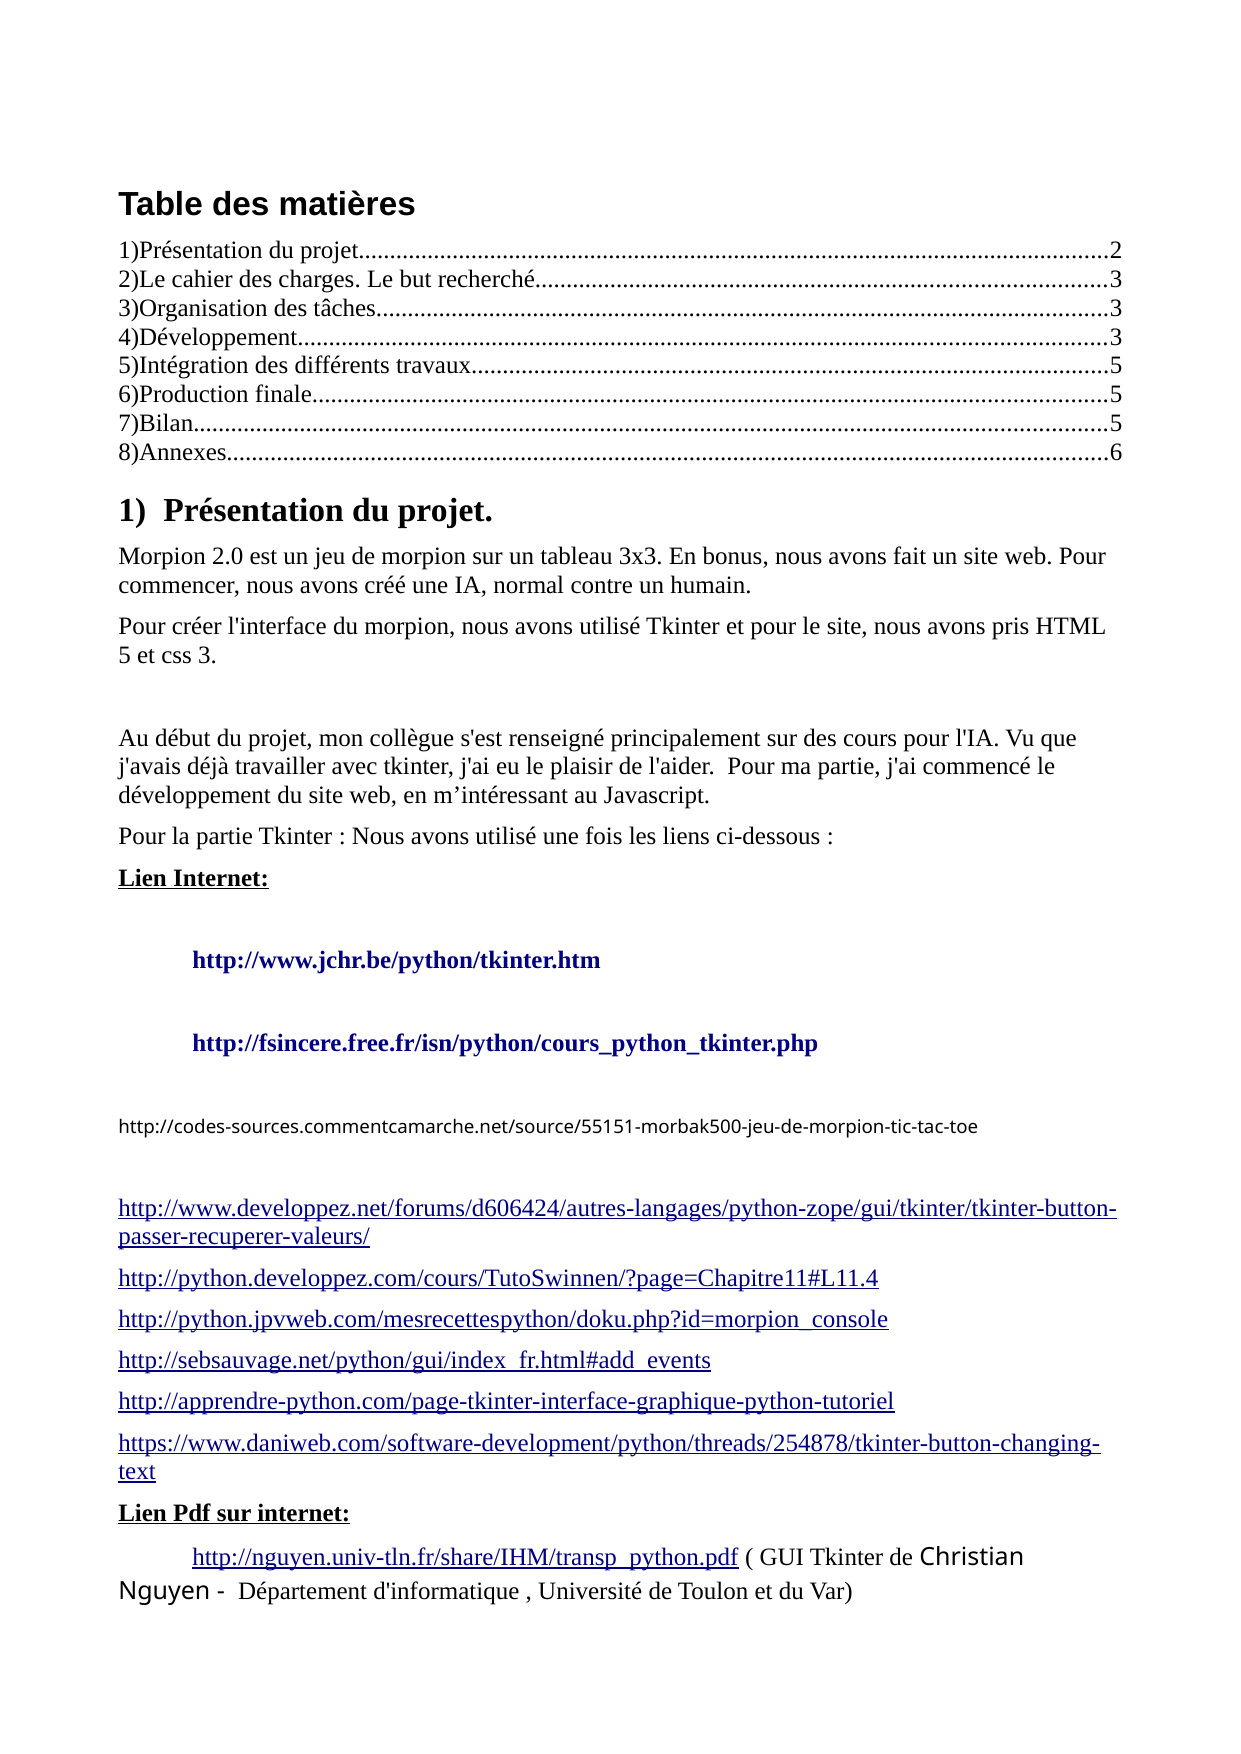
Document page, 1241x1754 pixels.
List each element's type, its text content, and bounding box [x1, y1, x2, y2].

text 4)Développement. 3 [118, 322, 1122, 350]
subtitle Présentation du projet. [118, 490, 1122, 529]
text http://nguyen.univ-tln.fr/share/IHM/transp_python.pdf ( GUI Tkinter de Christian Nguyen - Département d'informatique , Université de Toulon et du Var) [118, 1539, 1122, 1607]
text 1)Présentation du projet. 2 [118, 235, 1122, 264]
text http://www.jchr.be/python/tkinter.htm [118, 945, 1122, 974]
text Au début du projet, mon collègue s'est renseigné principalement sur des cours pour l'IA. Vu que j'avais déjà travailler avec tkinter, j'ai eu le plaisir de l'aider. Pour ma partie, j'ai commencé le développement du site web, en m’intéressant au Javascript. [118, 723, 1122, 809]
text http://apprendre-python.com/page-tkinter-interface-graphique-python-tutoriel [118, 1386, 1122, 1415]
text 2)Le cahier des charges. Le but recherché. 3 [118, 264, 1122, 293]
text 6)Production finale. 5 [118, 379, 1122, 408]
text Lien Internet: [118, 863, 1122, 891]
text http://fsincere.free.fr/isn/python/cours_python_tkinter.php [118, 1028, 1122, 1056]
text Pour créer l'interface du morpion, nous avons utilisé Tkinter et pour le site, nous avons pris HTML 5 et css 3. [118, 611, 1122, 669]
text http://python.jpvweb.com/mesrecettespython/doku.php?id=morpion_console [118, 1304, 1122, 1333]
text https://www.daniweb.com/software-development/python/threads/254878/tkinter-button-changing-text [118, 1428, 1122, 1485]
text 8)Annexes 6 [118, 437, 1122, 465]
text http://codes-sources.commentcamarche.net/source/55151-morbak500-jeu-de-morpion-tic-tac-toe [118, 1110, 1122, 1139]
text Lien Pdf sur internet: [118, 1498, 1122, 1526]
text http://www.developpez.net/forums/d606424/autres-langages/python-zope/gui/tkinter/tkinter-button-passer-recuperer-valeurs/ [118, 1193, 1122, 1250]
text Pour la partie Tkinter : Nous avons utilisé une fois les liens ci-dessous : [118, 821, 1122, 850]
text Morpion 2.0 est un jeu de morpion sur un tableau 3x3. En bonus, nous avons fait un site web. Pour commencer, nous avons créé une IA, normal contre un humain. [118, 541, 1122, 599]
text 7)Bilan. 5 [118, 408, 1122, 437]
text http://sebsauvage.net/python/gui/index_fr.html#add_events [118, 1345, 1122, 1374]
text http://python.developpez.com/cours/TutoSwinnen/?page=Chapitre11#L11.4 [118, 1263, 1122, 1291]
text 5)Intégration des différents travaux. 5 [118, 350, 1122, 379]
text 3)Organisation des tâches. 3 [118, 293, 1122, 322]
subtitle Table des matières [118, 184, 1122, 223]
